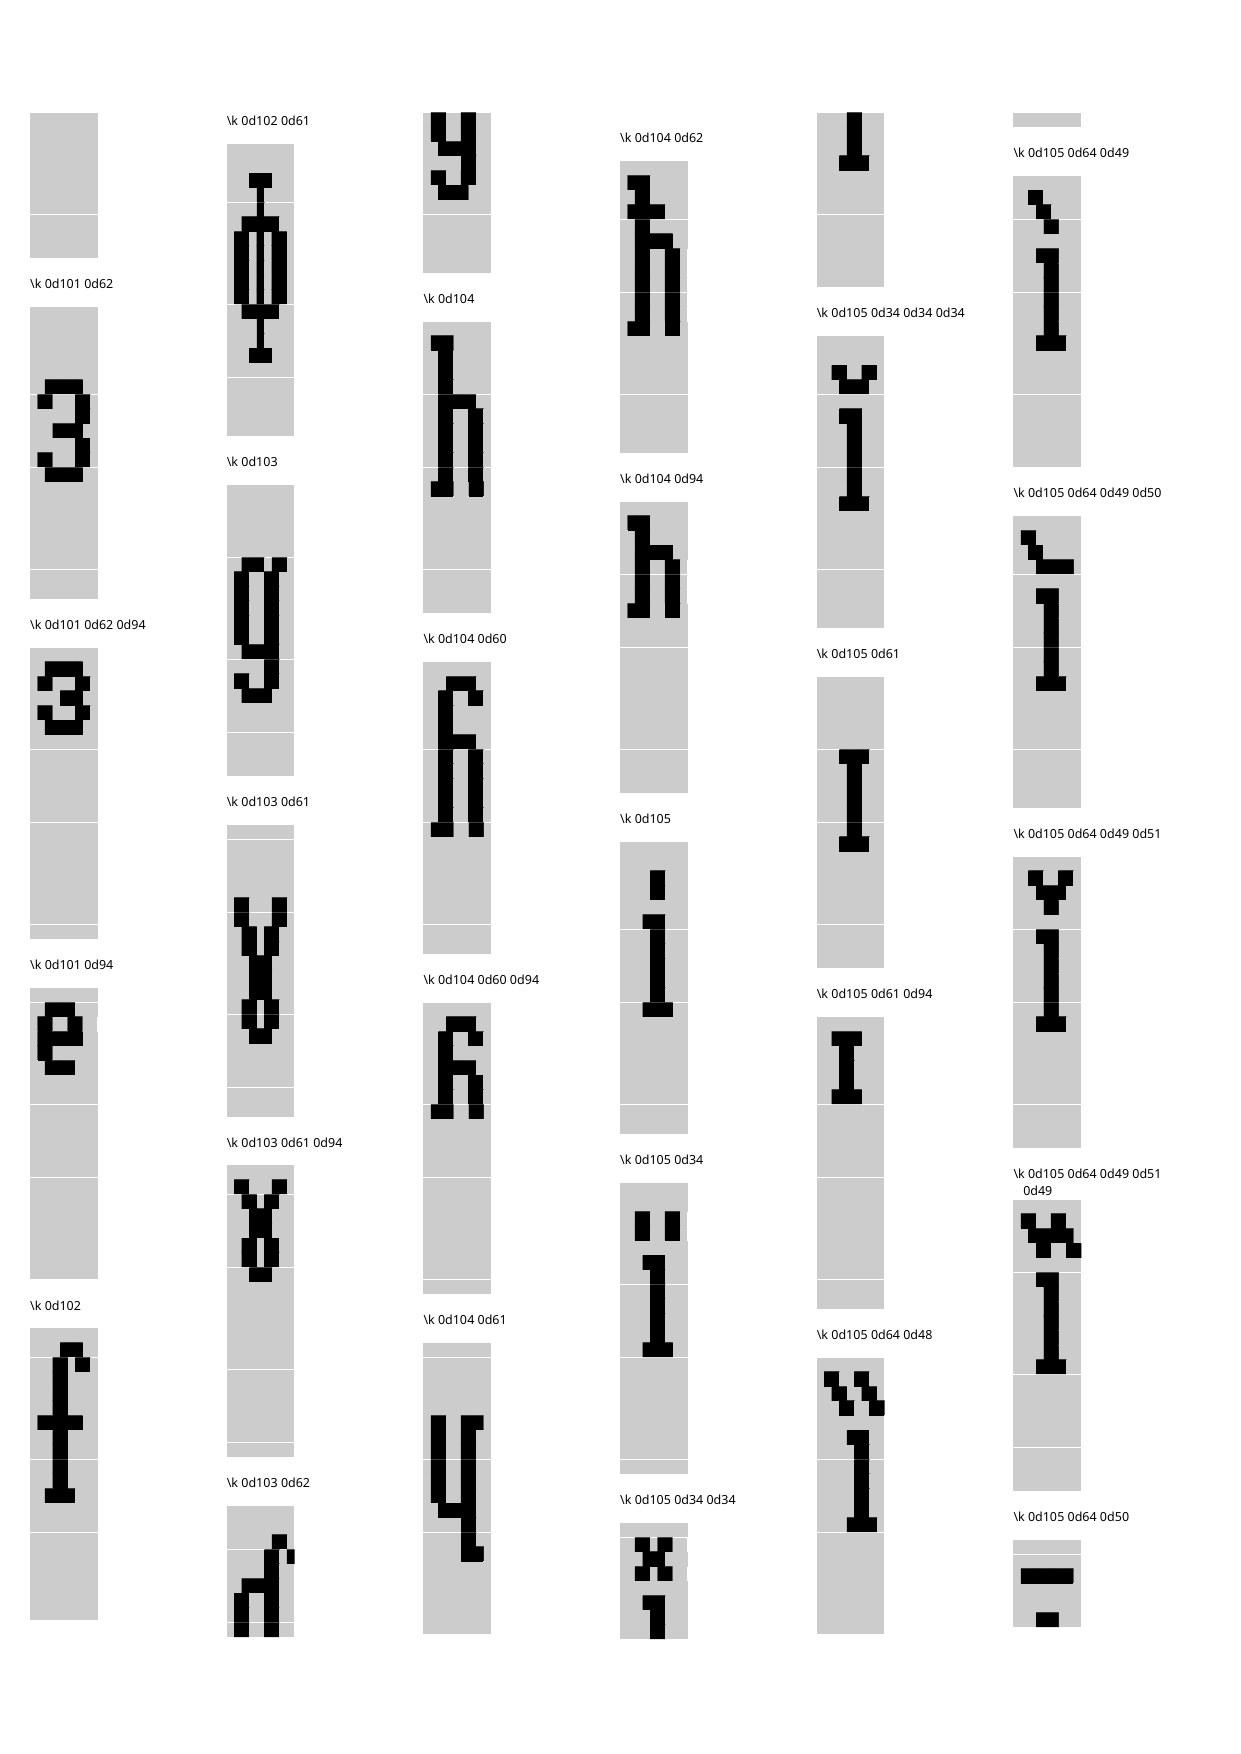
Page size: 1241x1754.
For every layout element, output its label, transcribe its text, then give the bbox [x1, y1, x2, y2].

text ██ [1059, 1316, 1211, 1331]
text ██ ██ [53, 1017, 67, 1031]
text ██ [423, 156, 461, 171]
text ███ ██ [484, 822, 620, 837]
text \k 0d101 0d94 [30, 956, 227, 973]
text █████ [279, 645, 423, 659]
text \k 0d103 0d62 [227, 1474, 423, 1491]
text ██ ██ [476, 1474, 620, 1489]
text ██ [454, 351, 620, 365]
text ██ ██ [446, 1459, 461, 1474]
text ██ [1013, 1302, 1043, 1316]
text ███ [620, 516, 635, 531]
text ██ ██ [423, 779, 438, 793]
text ██ [870, 1474, 1013, 1489]
text █████ [476, 735, 620, 749]
text █████ [665, 205, 817, 219]
text ██ [817, 1061, 839, 1075]
text ██ ██ [272, 674, 423, 689]
text ████ [817, 1032, 831, 1046]
text █████ [476, 142, 620, 156]
text ██ ██ [423, 127, 438, 142]
text ██ ██ [423, 112, 431, 127]
text ███ ██ [227, 557, 241, 572]
text ██ ██ [650, 589, 665, 604]
text ██ ██ [423, 1430, 431, 1445]
text ██ [423, 365, 438, 380]
text ██ ██ [279, 1000, 423, 1014]
text ██ ██ [650, 278, 665, 292]
text ██ ██ [847, 365, 861, 379]
text ██ [817, 112, 847, 127]
text ██ [620, 1328, 650, 1343]
text ██ [423, 351, 438, 365]
text ██ [1059, 944, 1211, 959]
text ██ ██ [53, 453, 75, 467]
text \k 0d105 0d64 0d49 0d51 0d49 [1013, 1165, 1211, 1199]
text ██ ██ [620, 1212, 635, 1226]
text ██ ██ [454, 691, 620, 706]
text ██ ██ [680, 263, 817, 278]
text ██ [817, 793, 847, 808]
text ██ ██ [227, 1014, 241, 1029]
text ██ ██ [287, 912, 423, 927]
text ██ [454, 706, 620, 720]
text ██ [870, 1489, 1013, 1503]
text ██ ██ [227, 927, 241, 942]
text ██ ██ [249, 1608, 264, 1622]
text ██ ██ [484, 438, 620, 453]
text ████ [817, 1090, 831, 1104]
text ██ [1013, 190, 1028, 205]
text ██ ██ [484, 1090, 620, 1104]
text ██ ██ [90, 1357, 227, 1372]
text ██ [227, 1535, 272, 1549]
text ██ ██ [423, 1474, 431, 1489]
text ██ [1013, 959, 1043, 973]
text ███ [227, 348, 249, 363]
text ██ ██ [423, 764, 438, 779]
text █████ [620, 234, 635, 249]
text ████ [817, 156, 1013, 171]
text ██ ██ [446, 1445, 461, 1459]
text ██ [1013, 988, 1043, 1002]
text ██ █ [295, 1549, 423, 1564]
text ████ [1013, 1360, 1036, 1374]
text ████ [1013, 886, 1036, 900]
text ████ [870, 497, 1013, 511]
text ██ ██ [279, 1238, 423, 1253]
text ██ [817, 1075, 839, 1090]
text ██ ██ [680, 589, 817, 604]
text ██ ██ [454, 1032, 468, 1046]
text ██ ██ [877, 365, 1013, 380]
text ████ [83, 424, 227, 438]
text ██ [817, 764, 847, 779]
text ██ [650, 219, 817, 234]
text ██ [454, 720, 620, 735]
text ██ ██ [227, 1593, 234, 1608]
text ██ [1013, 531, 1021, 545]
text ██ ██ [227, 630, 234, 645]
text ██ [1013, 1002, 1043, 1017]
text ██ [620, 944, 650, 959]
text ██ ██ [620, 574, 635, 589]
text ████ [673, 1002, 817, 1017]
text ██ ██ [650, 560, 665, 574]
text ██ ██ [1066, 1214, 1211, 1229]
text ██ [665, 1299, 817, 1314]
text ███ [620, 176, 627, 190]
text ██ [287, 1535, 423, 1549]
text ██ [476, 156, 620, 171]
text █████ [227, 1579, 241, 1593]
text █ [227, 319, 257, 334]
text ██ ██ [680, 249, 817, 263]
text ██ ██ [620, 560, 635, 574]
text ██ ██ [650, 1212, 665, 1226]
text █ [265, 188, 423, 202]
text ██ [620, 219, 635, 234]
text ████ [862, 1032, 1013, 1046]
text ███ [30, 691, 75, 706]
text ██ ██ [279, 587, 423, 601]
text ██ ██ [446, 171, 461, 185]
text ██ [1044, 545, 1211, 560]
text ██ ██ [680, 278, 817, 292]
text ███ [1013, 589, 1043, 604]
text ██ ██ [476, 1459, 620, 1474]
text ██ [68, 1387, 227, 1401]
text ███ ██ [423, 822, 431, 837]
text ████ [673, 1343, 817, 1357]
text ██ [665, 1270, 817, 1284]
text \k 0d105 0d34 0d34 [620, 1491, 817, 1508]
text ██ [30, 438, 75, 453]
text \k 0d102 [30, 1297, 227, 1314]
text ██ ██ [620, 292, 635, 307]
text ██ [1059, 263, 1211, 278]
text ██ [817, 1046, 839, 1061]
text ██ [620, 959, 650, 973]
text \k 0d104 0d60 0d94 [423, 971, 620, 988]
text ██ [862, 453, 1013, 467]
text ████ [862, 1090, 1013, 1104]
text ██ [665, 929, 817, 944]
text ██ ██ [484, 793, 620, 808]
text ██ [862, 482, 1013, 497]
text ███ [862, 409, 1013, 424]
text ██ [30, 1474, 52, 1489]
text ████ [75, 1002, 227, 1017]
text ██ ██ [650, 574, 665, 589]
text ██ ██ [249, 630, 264, 644]
text ██ [90, 438, 227, 453]
text \k 0d105 0d64 0d49 0d51 [1013, 825, 1211, 842]
text █ [265, 334, 423, 348]
text ██ [817, 453, 847, 467]
text \k 0d105 0d64 0d49 [1013, 144, 1211, 161]
text ██ ██ [279, 601, 423, 616]
text ███ [227, 985, 249, 1000]
text ██ ██ [476, 171, 620, 185]
text ██ [1059, 959, 1211, 973]
text ███ [1013, 1613, 1036, 1627]
text ██ [423, 720, 438, 735]
text ██ ██ [454, 793, 468, 808]
text ██ [817, 808, 847, 822]
text \k 0d105 0d61 0d94 [817, 985, 1013, 1002]
text ███ [272, 956, 423, 971]
text ██ █ [227, 1549, 264, 1564]
text ██ [30, 1459, 52, 1474]
text ███ [227, 173, 249, 188]
text ██ [68, 1459, 227, 1474]
text ██ [1059, 278, 1211, 292]
text ██ [1036, 531, 1211, 545]
text ██ ██ [423, 438, 438, 453]
text █████ [1013, 560, 1036, 574]
text ██ [423, 1046, 438, 1061]
text ████ [877, 1518, 1013, 1532]
text ██ [1013, 322, 1043, 336]
text █████ [279, 304, 423, 319]
text ██ ██ [83, 1017, 227, 1032]
text ██ [423, 1518, 461, 1532]
text ██ ███ [484, 1416, 620, 1430]
text ██ [665, 1610, 817, 1625]
text ██ [83, 409, 227, 424]
text ██ ██ [1066, 871, 1211, 886]
text ██ ██ [423, 1459, 431, 1474]
text ██ [1013, 1345, 1043, 1360]
text ██ [227, 659, 264, 674]
text █ [227, 188, 257, 202]
text ██ ██ [287, 1180, 423, 1194]
text ██ ██ [650, 249, 665, 263]
text ██ ██ [1036, 1214, 1051, 1228]
text ████ [1066, 1360, 1211, 1374]
text ██ ██ [227, 674, 241, 689]
text ██ ██ [680, 307, 817, 322]
text ███ [30, 1343, 60, 1357]
text ██ ██ [423, 691, 438, 706]
text ██ [1059, 900, 1211, 915]
text ██ [279, 1564, 423, 1579]
text ██ ██ [227, 1238, 241, 1253]
text ██ [1059, 1331, 1211, 1345]
text █████ [620, 545, 635, 560]
text ███ ██ [454, 1104, 468, 1119]
text ███ [83, 1343, 227, 1357]
text ██ ██ [90, 453, 227, 467]
text ██ ██ [1051, 1243, 1066, 1258]
text ██ [1013, 307, 1043, 322]
text ████ [476, 1017, 620, 1032]
text ██ [620, 871, 650, 886]
text ██ [620, 1314, 650, 1328]
text ██ [30, 1387, 52, 1401]
text ████ [75, 1061, 227, 1075]
text ██ ██ [650, 307, 665, 322]
text ██ [870, 1445, 1013, 1459]
text ██ [620, 1270, 650, 1284]
text ██ [68, 1372, 227, 1387]
text ███ [1013, 1272, 1036, 1287]
text ██ ██ [446, 1430, 461, 1445]
text ██ [423, 706, 438, 720]
text ██ [30, 1372, 52, 1387]
text ██ ███ [446, 1416, 461, 1430]
text ████ [423, 1017, 446, 1032]
text ██ █ ██ [287, 275, 423, 290]
text ███ [227, 1029, 423, 1044]
text ██ ██ [454, 438, 468, 453]
text \k 0d105 0d34 [620, 1151, 817, 1168]
text ███ [620, 1255, 642, 1270]
text ██ [665, 1314, 817, 1328]
text ███ [272, 348, 423, 363]
text ███ [817, 1430, 847, 1445]
text ██ [454, 365, 620, 380]
text ███ [1013, 929, 1036, 944]
text ██ [620, 973, 650, 988]
text ██ ██ [620, 307, 635, 322]
text ██ [620, 190, 635, 205]
text ██ [476, 1532, 620, 1547]
text ██ ██ [423, 1090, 438, 1104]
text ████ [227, 689, 241, 703]
text ███ ██ [423, 482, 620, 497]
text █████ [83, 380, 227, 394]
text ██ ██ [279, 1593, 423, 1608]
text ██ ██ [454, 409, 468, 424]
text ███ ██ [454, 822, 468, 837]
text ██ ██ [249, 572, 264, 587]
text ██ [1013, 292, 1043, 307]
text ██ ██ [423, 453, 438, 467]
text █████ [423, 142, 438, 156]
text ██████ [1074, 1229, 1211, 1243]
text ██ ██ [249, 898, 272, 912]
text ███ [650, 516, 817, 531]
text ██ ██ [484, 1075, 620, 1090]
text ██ [862, 424, 1013, 438]
text ██ ██ [423, 793, 438, 808]
text ████ [1013, 336, 1211, 351]
text ██ [476, 1518, 620, 1532]
text ██ ██ [53, 706, 75, 720]
text ██ ██ [454, 779, 468, 793]
text ███ [227, 971, 249, 985]
text ███ [272, 1209, 423, 1224]
text ██ ██ [279, 942, 423, 956]
text ██ [68, 1445, 227, 1459]
text ██ [620, 1299, 650, 1314]
text ████ [817, 380, 839, 394]
text ██ ██ [257, 1238, 264, 1253]
text █████ [673, 234, 817, 249]
text ██ ██ [423, 808, 438, 822]
text ██ █ ██ [287, 261, 423, 275]
text ██ ██ [227, 601, 234, 616]
text ███ [272, 971, 423, 985]
text ██ [68, 1474, 227, 1489]
text ███ [620, 1552, 642, 1567]
text ██ [870, 1503, 1013, 1518]
text ███ ██ [650, 322, 665, 336]
text \k 0d101 0d62 [30, 275, 227, 292]
text ██ ██ [53, 677, 75, 691]
text ██ [620, 1610, 650, 1625]
text ██ [817, 779, 847, 793]
text ██ ██ [423, 467, 438, 482]
text ██ [68, 1401, 227, 1416]
text ████ [817, 837, 1013, 852]
text ██ [817, 1445, 854, 1459]
text █████ [423, 735, 438, 749]
text ███ [227, 1224, 249, 1238]
text █ [265, 319, 423, 334]
text ███ [650, 176, 817, 190]
text ██ ██ [249, 1180, 272, 1194]
text ██ ██ [257, 927, 264, 942]
text ██ [620, 1284, 650, 1299]
text ████ [620, 1343, 642, 1357]
text ██ [620, 929, 650, 944]
text ███ [665, 1552, 817, 1567]
text ████ [870, 749, 1013, 764]
text ████ [423, 677, 446, 691]
text █████ [279, 1579, 423, 1593]
text █ [227, 334, 257, 348]
text ██████ [83, 1032, 227, 1046]
text █████ [279, 217, 423, 232]
text ██ ██ [90, 677, 227, 691]
text ████ [30, 424, 52, 438]
text ██ [1059, 647, 1211, 662]
text \k 0d105 0d34 0d34 0d34 [817, 304, 1013, 322]
text ██ [665, 973, 817, 988]
text ██ ██ [454, 749, 468, 764]
text ██ ██ [227, 1622, 234, 1637]
text ██ ██ [454, 1090, 468, 1104]
text ██ [855, 1075, 1013, 1090]
text ██ [1059, 219, 1211, 234]
text █████ [30, 662, 45, 677]
text ██ [30, 1401, 52, 1416]
text ██ [817, 1474, 854, 1489]
text ████ [30, 1489, 45, 1503]
text ██ ██ [454, 424, 468, 438]
text ██ ██ [423, 409, 438, 424]
text ████ [1013, 677, 1036, 691]
text ██ [620, 1625, 650, 1639]
text ███ [1059, 1613, 1211, 1627]
text ██ [665, 959, 817, 973]
text ██ [665, 1625, 817, 1639]
text ██ [862, 112, 1013, 127]
text ██ [1013, 205, 1036, 219]
text ███ [665, 1255, 817, 1270]
text ██ [862, 779, 1013, 793]
text \k 0d103 0d61 [227, 793, 423, 810]
text ██ ██ [227, 912, 234, 927]
text ██ ██ [249, 616, 264, 630]
text ██ [665, 944, 817, 959]
text ██ [817, 822, 847, 837]
text ██ [817, 438, 847, 453]
text ██ ██ [620, 1226, 817, 1241]
text ██ ██ [90, 706, 227, 720]
text ████ [423, 185, 438, 200]
text ██ ██ [279, 1194, 423, 1209]
text ██ ██ [279, 1014, 423, 1029]
text ██ ██ [476, 127, 620, 142]
text ██ ██ [454, 467, 468, 482]
text ██ ██ [620, 278, 635, 292]
text ██ ██ [839, 1372, 861, 1387]
text ██ [1059, 604, 1211, 618]
text ██ [30, 409, 75, 424]
text \k 0d104 0d61 [423, 1311, 620, 1328]
text ████ [30, 1002, 45, 1017]
text ██ ██ [68, 1357, 75, 1372]
text ██ ██ [446, 112, 461, 127]
text █████ [227, 304, 241, 319]
text ████ [620, 1002, 642, 1017]
text █████ [423, 1503, 438, 1518]
text ██ ██ [847, 1387, 861, 1401]
text ██ [1013, 263, 1043, 278]
text ██ ██ [249, 674, 264, 688]
text ██ [862, 438, 1013, 453]
text ██ ██ [476, 1489, 620, 1503]
text ███ [1059, 929, 1211, 944]
text ██ [30, 1445, 52, 1459]
text ██ ██ [817, 1372, 831, 1387]
text ████ [272, 689, 423, 703]
text ██ ██ [1081, 1243, 1211, 1258]
text ██ ██ [476, 1445, 620, 1459]
text █████ [30, 467, 45, 482]
text ██ ██ [484, 808, 620, 822]
text ██ █ [280, 1549, 287, 1564]
text ████ [1066, 886, 1211, 900]
text ███ [1059, 589, 1211, 604]
text ██ ██ [484, 1032, 620, 1046]
text ██ █ ██ [287, 246, 423, 261]
text ██ ██ [446, 127, 461, 141]
text ██ ██ [454, 1075, 468, 1090]
text ██ ██ [30, 1017, 37, 1032]
text ██ [1013, 604, 1043, 618]
text ██ ██ [227, 572, 234, 587]
text ██ [1059, 307, 1211, 322]
text ██ [620, 531, 635, 545]
text ██ [1059, 292, 1211, 307]
text ██ [1013, 219, 1043, 234]
text █████ [476, 1061, 620, 1075]
text ██ ██ [1013, 1214, 1028, 1229]
text ██ ██ [249, 1593, 264, 1608]
text ██ ██ [869, 1372, 1013, 1387]
text ██ ██ [484, 409, 620, 424]
text ███ [272, 1224, 423, 1238]
text █████ [476, 1503, 620, 1518]
text ███ [423, 336, 438, 351]
text ██ ██ [227, 1253, 241, 1267]
text ██ ██ [877, 1387, 1013, 1401]
text ██ [1013, 900, 1043, 915]
text ██ [665, 1328, 817, 1343]
text ██ [1013, 278, 1043, 292]
text ██ ██ [446, 1474, 461, 1489]
text ██ [1013, 545, 1028, 560]
text █████ [423, 1061, 438, 1075]
text █████ [673, 545, 817, 560]
text ██ ██ [423, 1032, 438, 1046]
text ██ ██ [484, 467, 620, 482]
text ██ [30, 1430, 52, 1445]
text █████ [83, 720, 227, 735]
text ██ [855, 1061, 1013, 1075]
text ██ [1059, 618, 1211, 633]
text ██ [665, 871, 817, 886]
text ██ ██ [673, 1537, 817, 1552]
text ██ [1051, 205, 1211, 219]
text \k 0d105 0d64 0d49 0d50 [1013, 484, 1211, 502]
text ██ ██ [817, 1401, 1013, 1416]
text \k 0d104 [423, 290, 620, 307]
text ██ ██ [476, 1430, 620, 1445]
text ██ [68, 1430, 227, 1445]
text ██ [1013, 662, 1043, 677]
text ██ ██ [227, 1194, 241, 1209]
text ██ ██ [620, 263, 635, 278]
text \k 0d101 0d62 0d94 [30, 616, 227, 633]
text ██ [1059, 973, 1211, 988]
text ██ ██ [673, 1567, 817, 1581]
text ██ ██ [484, 453, 620, 467]
text ██ ██ [249, 601, 264, 616]
text ██ ██ [476, 112, 620, 127]
text ███ [1013, 249, 1036, 263]
text \k 0d105 0d64 0d50 [1013, 1508, 1211, 1525]
text ██ [53, 1046, 227, 1061]
text █████ [1074, 560, 1211, 574]
text ████ [30, 1061, 45, 1075]
text ██ ██ [279, 616, 423, 630]
text ██ ██ [423, 171, 431, 185]
text ██ [1013, 618, 1043, 633]
text ██ [817, 467, 847, 482]
text ██ ██ [484, 779, 620, 793]
text ██ [650, 190, 817, 205]
text ██ [423, 1532, 461, 1547]
text ██ [817, 424, 847, 438]
text ██ [1059, 322, 1211, 336]
text ██ ██ [279, 927, 423, 942]
text ██ ██ [53, 394, 75, 409]
text ██ ██ [279, 630, 423, 645]
text ██ [1059, 633, 1211, 647]
text ████ [1013, 1017, 1211, 1032]
text ██ ██ [287, 898, 423, 912]
text ████ [1066, 677, 1211, 691]
text ███ ██ [423, 1104, 431, 1119]
text █████ [227, 217, 241, 232]
text ██ [817, 142, 847, 156]
text ██ [817, 127, 847, 142]
text ██ [280, 659, 423, 674]
text ██ [862, 808, 1013, 822]
text ██ [817, 482, 847, 497]
text ██ ██ [650, 263, 665, 278]
text \k 0d102 0d61 [227, 112, 423, 129]
text ███ [272, 985, 423, 1000]
text ██ [454, 1046, 620, 1061]
text ██ ██ [423, 1445, 431, 1459]
text ██ [1013, 633, 1043, 647]
text ██ [454, 380, 620, 394]
text ██ [1059, 1002, 1211, 1017]
text \k 0d104 0d94 [620, 470, 817, 487]
text ██ ██ [30, 1357, 52, 1372]
text ███ [83, 691, 227, 706]
text ██ [862, 127, 1013, 142]
text ██ [1013, 973, 1043, 988]
text █ [227, 202, 257, 217]
text ██ ██ [279, 572, 423, 587]
text ██ [862, 467, 1013, 482]
text ███ [665, 915, 817, 929]
text ██ ██ [484, 424, 620, 438]
text ████ [476, 677, 620, 691]
text ██ ██ [423, 1075, 438, 1090]
text ███ [454, 336, 620, 351]
text ████ [75, 1489, 227, 1503]
text ██ ██ [1013, 1243, 1036, 1258]
text ██ ██ [680, 574, 817, 589]
text ██ [1044, 190, 1211, 205]
text ██ [817, 1459, 854, 1474]
text ██ ██ [620, 589, 635, 604]
text ███ [817, 409, 847, 424]
text ██ [650, 531, 817, 545]
text ██ ██ [227, 942, 241, 956]
text ███ [1059, 1272, 1211, 1287]
text \k 0d105 0d64 0d48 [817, 1326, 1013, 1343]
text ████ [817, 1518, 847, 1532]
text ██ [855, 1046, 1013, 1061]
text ██ ██ [620, 1537, 635, 1552]
text ██ █ ██ [287, 290, 423, 304]
text ██ ██ [454, 764, 468, 779]
text ██ [620, 988, 650, 1002]
text ██ [1059, 662, 1211, 677]
text ██ ██ [1044, 871, 1058, 885]
text ██ [1059, 1287, 1211, 1302]
text ██ [870, 1459, 1013, 1474]
text ██ ██ [279, 1608, 423, 1622]
text ██ [665, 988, 817, 1002]
text ██ ██ [454, 808, 468, 822]
text ███ [227, 956, 249, 971]
text ███ [227, 1209, 249, 1224]
text ██ ██ [423, 749, 438, 764]
text ██████ [1013, 1229, 1028, 1243]
text ██ ██ [650, 292, 665, 307]
text ██ ██ [249, 587, 264, 601]
text ██ ██ [484, 764, 620, 779]
text █████ [83, 662, 227, 677]
text ███ [227, 1267, 249, 1282]
text ██ ██ [680, 560, 817, 574]
text ████ [469, 185, 620, 200]
text ██ █ ██ [287, 232, 423, 246]
text ████ [817, 497, 839, 511]
text ███ ██ [650, 604, 665, 618]
text ██ [30, 1046, 45, 1061]
text ██ [1013, 647, 1043, 662]
text ███ [620, 915, 642, 929]
text ██ [1059, 1302, 1211, 1316]
text ██ [665, 886, 817, 900]
text ██ [862, 142, 1013, 156]
text \k 0d105 [620, 810, 817, 827]
text ██ ██ [30, 394, 37, 409]
text ███ [1059, 249, 1211, 263]
text ██ [423, 380, 438, 394]
text ███ ██ [680, 322, 817, 336]
text \k 0d105 0d61 [817, 645, 1013, 662]
text ██ [862, 822, 1013, 837]
text ██ ██ [620, 249, 635, 263]
text █████ [30, 380, 45, 394]
text ███ [665, 1596, 817, 1610]
text █ [265, 202, 423, 217]
text █████ [83, 467, 227, 482]
text ██ ██ [680, 292, 817, 307]
text ██ [862, 764, 1013, 779]
text █████ [423, 394, 438, 409]
text ██ ██ [817, 365, 831, 380]
text ██ ██ [680, 1212, 817, 1226]
text ██████ [83, 1416, 227, 1430]
text ██ [862, 793, 1013, 808]
text ███████ [1013, 1569, 1211, 1584]
text ██ [1013, 1316, 1043, 1331]
text ██ ██ [249, 1622, 264, 1637]
text ██ ██ [279, 1622, 423, 1637]
text \k 0d104 0d60 [423, 630, 620, 647]
text █████ [227, 645, 241, 659]
text ██ ██ [454, 453, 468, 467]
text ██ ██ [423, 1489, 431, 1503]
text █████ [476, 394, 620, 409]
text ██ ██ [484, 749, 620, 764]
text ███ [272, 1267, 423, 1282]
text ██ [1059, 1345, 1211, 1360]
text ██ ██ [249, 912, 272, 927]
text ████ [817, 749, 839, 764]
text ██ [817, 1489, 854, 1503]
text \k 0d104 0d62 [620, 129, 817, 147]
text ██ [1013, 944, 1043, 959]
text ███ [272, 173, 423, 188]
text ██ ██ [90, 394, 227, 409]
text ██ ██ [817, 1387, 831, 1401]
text ███ [870, 1430, 1013, 1445]
text ██ ██ [423, 424, 438, 438]
text \k 0d103 [227, 453, 423, 470]
text ██ [665, 1284, 817, 1299]
text ████ [870, 380, 1013, 394]
text ███ [620, 1596, 642, 1610]
text ██ [227, 1564, 264, 1579]
text ██ ██ [620, 1567, 635, 1581]
text ██ [1059, 988, 1211, 1002]
text ██ ██ [1013, 871, 1036, 886]
text ██ [1013, 1331, 1043, 1345]
text ██ [620, 886, 650, 900]
text ██ [1013, 1287, 1043, 1302]
text ██ ██ [446, 1489, 461, 1503]
text ███ [423, 1547, 620, 1562]
text █████ [30, 720, 45, 735]
text ███ ██ [287, 557, 423, 572]
text ██ ██ [279, 1253, 423, 1267]
text \k 0d103 0d61 0d94 [227, 1134, 423, 1151]
text ██ ██ [227, 1000, 241, 1014]
text ███ ██ [484, 1104, 620, 1119]
text ██ [817, 1503, 854, 1518]
text ███ ██ [680, 604, 817, 618]
